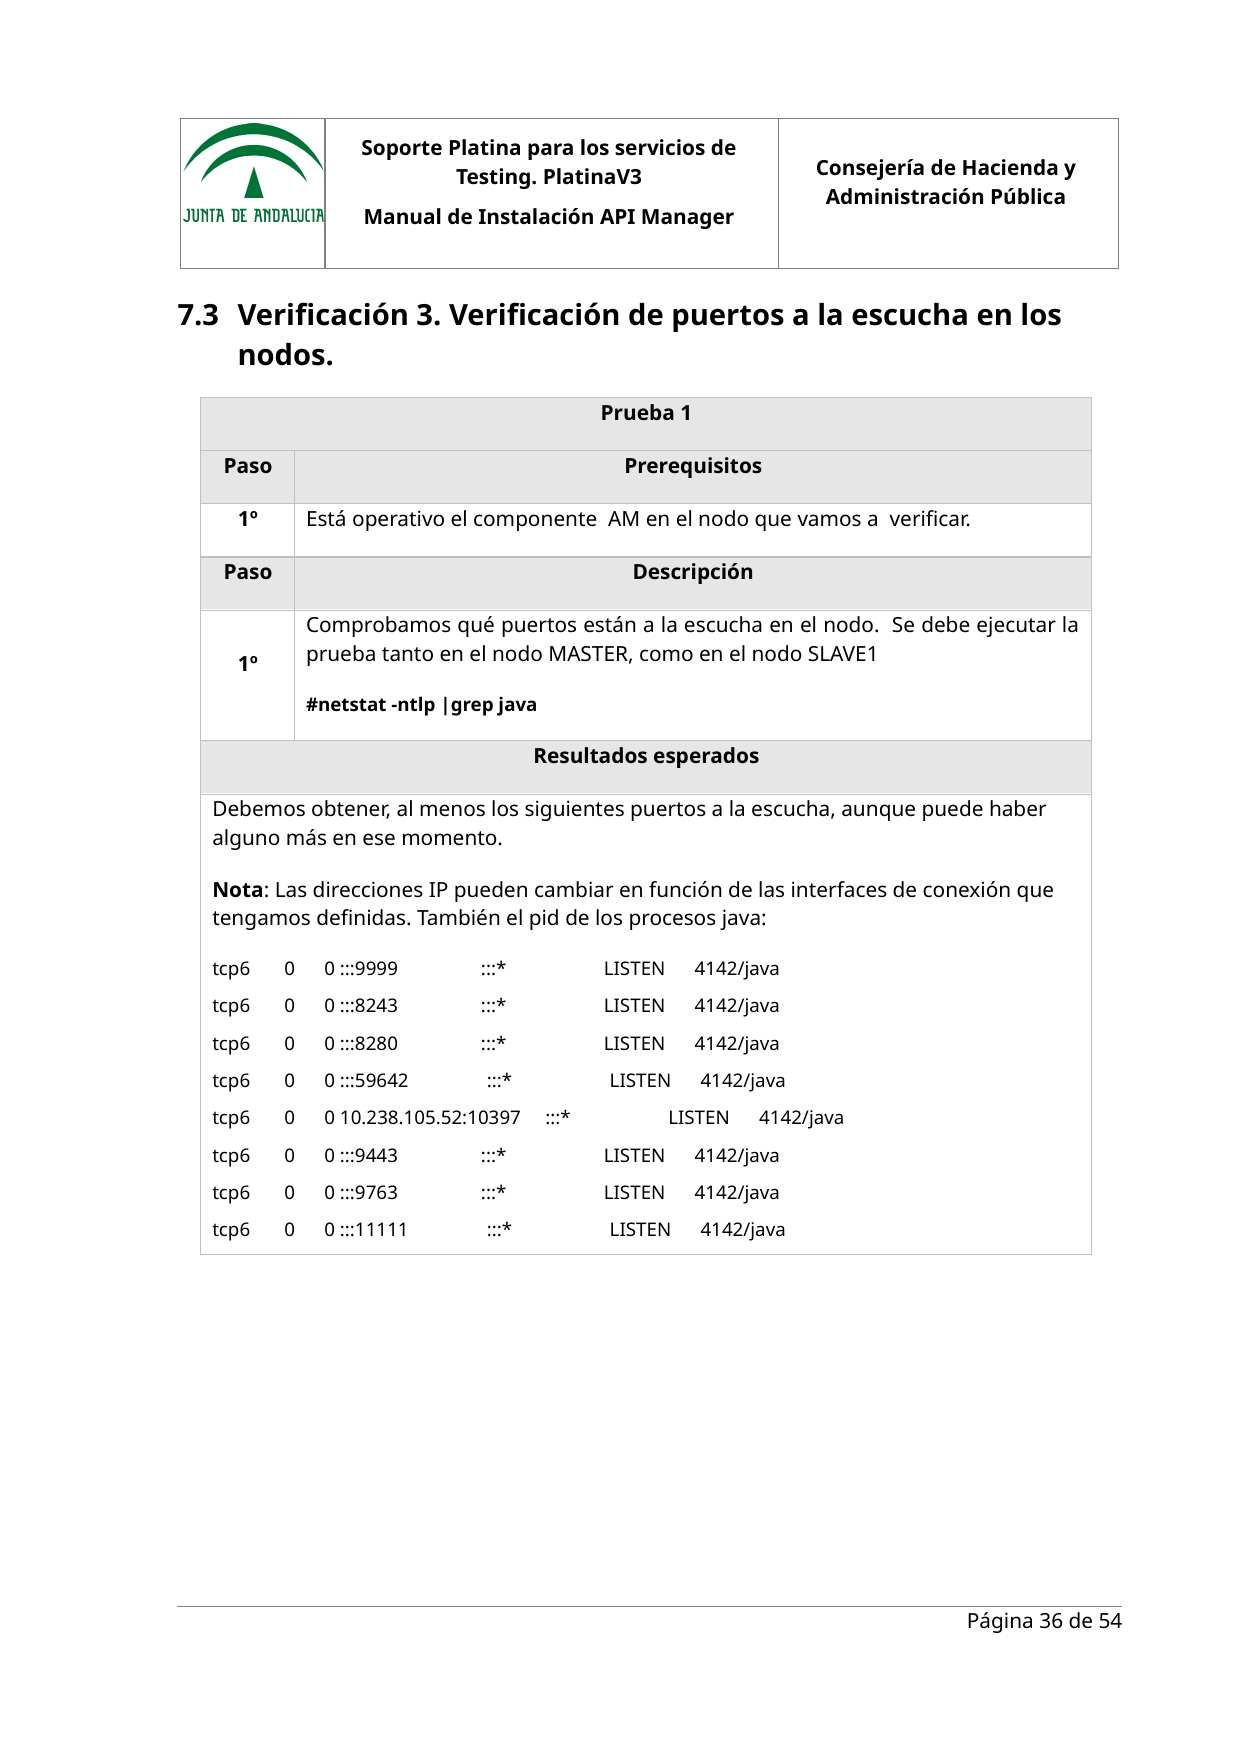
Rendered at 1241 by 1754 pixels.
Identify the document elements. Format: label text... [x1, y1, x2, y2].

table_cell Paso [201, 451, 294, 503]
picture [183, 123, 324, 222]
table_cell Paso [201, 558, 294, 609]
table_cell Prerequisitos [295, 451, 1091, 503]
table_cell Resultados esperados [201, 741, 1091, 793]
table_cell Está operativo el componente AM en el nodo que vamos a verificar. [295, 504, 1091, 556]
subtitle Verificación 3. Verificación de puertos a la escucha en los nodos. [177, 294, 1122, 373]
table_header Prueba 1 [201, 398, 1091, 450]
table_cell 1º [201, 611, 294, 740]
table_cell Debemos obtener, al menos los siguientes puertos a la escucha, aunque puede haber alguno más en ese momento. Nota: Las direcciones IP pueden cambiar en función de las interfaces de conexión que tengamos definidas. También el pid de los procesos java: tcp6 0 0 :::9999 :::* LISTEN 4142/java tcp6 0 0 :::8243 :::* LISTEN 4142/java tcp6 0 0 :::8280 :::* LISTEN 4142/java tcp6 0 0 :::59642 :::* LISTEN 4142/java tcp6 0 0 10.238.105.52:10397 :::* LISTEN 4142/java tcp6 0 0 :::9443 :::* LISTEN 4142/java tcp6 0 0 :::9763 :::* LISTEN 4142/java tcp6 0 0 :::11111 :::* LISTEN 4142/java [201, 795, 1091, 1254]
table_cell Comprobamos qué puertos están a la escucha en el nodo. Se debe ejecutar la prueba tanto en el nodo MASTER, como en el nodo SLAVE1 #netstat -ntlp |grep java [295, 611, 1091, 740]
table_cell 1º [201, 504, 294, 556]
table_cell Descripción [295, 558, 1091, 609]
